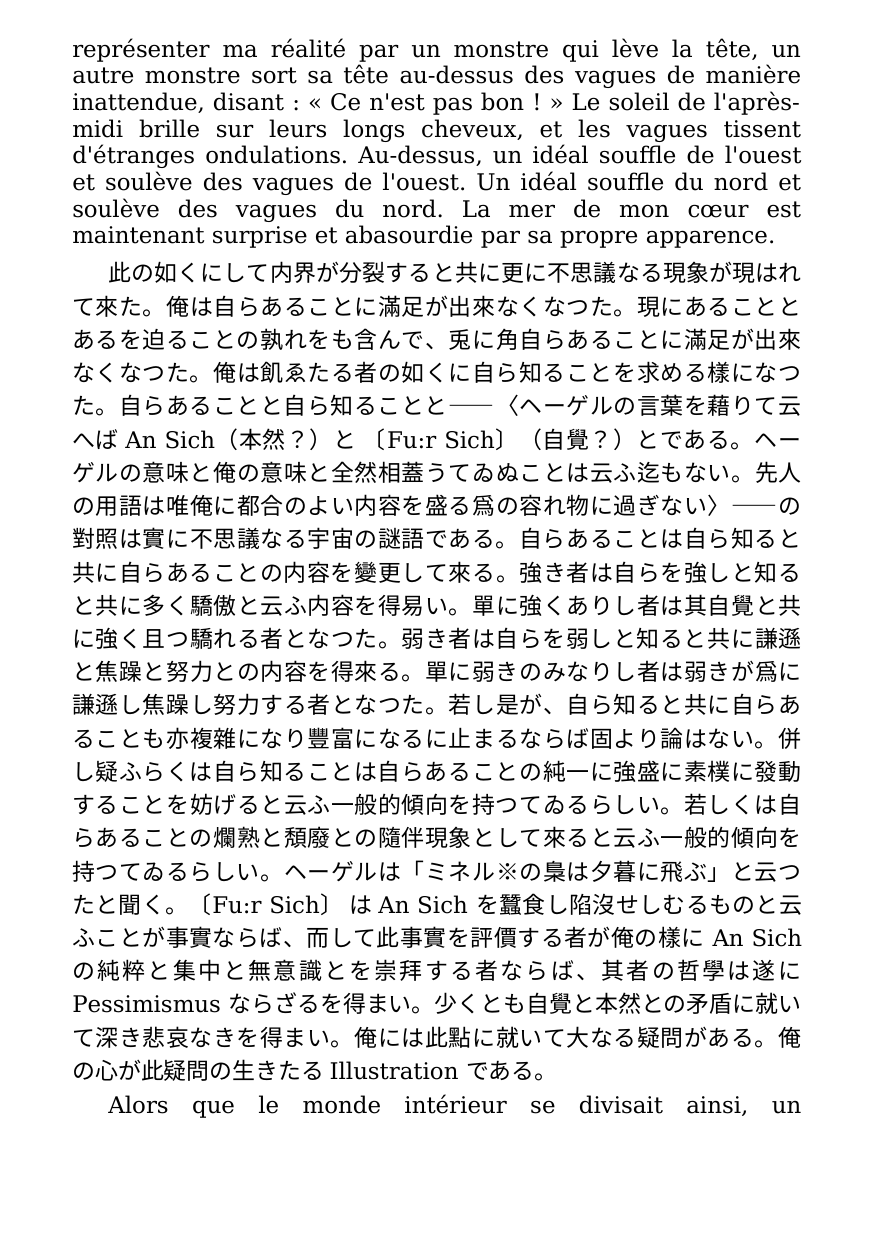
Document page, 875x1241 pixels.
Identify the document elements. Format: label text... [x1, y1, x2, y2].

text Alors que le monde intérieur se divisait ainsi, un [72, 1092, 802, 1119]
text représenter ma réalité par un monstre qui lève la tête, un autre monstre sort sa tête au-dessus des vagues de manière inattendue, disant : « Ce n'est pas bon ! » Le soleil de l'après-midi brille sur leurs longs cheveux, et les vagues tissent d'étranges ondulations. Au-dessus, un idéal souffle de l'ouest et soulève des vagues de l'ouest. Un idéal souffle du nord et soulève des vagues du nord. La mer de mon cœur est maintenant surprise et abasourdie par sa propre apparence. [72, 36, 802, 249]
text 此の如くにして内界が分裂すると共に更に不思議なる現象が現はれて來た。俺は自らあることに滿足が出來なくなつた。現にあることとあるを迫ることの孰れをも含んで、兎に角自らあることに滿足が出來なくなつた。俺は飢ゑたる者の如くに自ら知ることを求める樣になつた。自らあることと自ら知ることと――〈ヘーゲルの言葉を藉りて云へば An Sich（本然？）と 〔Fu:r Sich〕（自覺？）とである。ヘーゲルの意味と俺の意味と全然相蓋うてゐぬことは云ふ迄もない。先人の用語は唯俺に都合のよい内容を盛る爲の容れ物に過ぎない〉――の對照は實に不思議なる宇宙の謎語である。自らあることは自ら知ると共に自らあることの内容を變更して來る。強き者は自らを強しと知ると共に多く驕傲と云ふ内容を得易い。單に強くありし者は其自覺と共に強く且つ驕れる者となつた。弱き者は自らを弱しと知ると共に謙遜と焦躁と努力との内容を得來る。單に弱きのみなりし者は弱きが爲に謙遜し焦躁し努力する者となつた。若し是が、自ら知ると共に自らあることも亦複雜になり豐富になるに止まるならば固より論はない。併し疑ふらくは自ら知ることは自らあることの純一に強盛に素樸に發動することを妨げると云ふ一般的傾向を持つてゐるらしい。若しくは自らあることの爛熟と頽廢との隨伴現象として來ると云ふ一般的傾向を持つてゐるらしい。ヘーゲルは「ミネル※の梟は夕暮に飛ぶ」と云つたと聞く。〔Fu:r Sich〕 は An Sich を蠶食し陷沒せしむるものと云ふことが事實ならば、而して此事實を評價する者が俺の樣に An Sich の純粹と集中と無意識とを崇拜する者ならば、其者の哲學は遂に Pessimismus ならざるを得まい。少くとも自覺と本然との矛盾に就いて深き悲哀なきを得まい。俺には此點に就いて大なる疑問がある。俺の心が此疑問の生きたる Illustration である。 [72, 255, 802, 1086]
